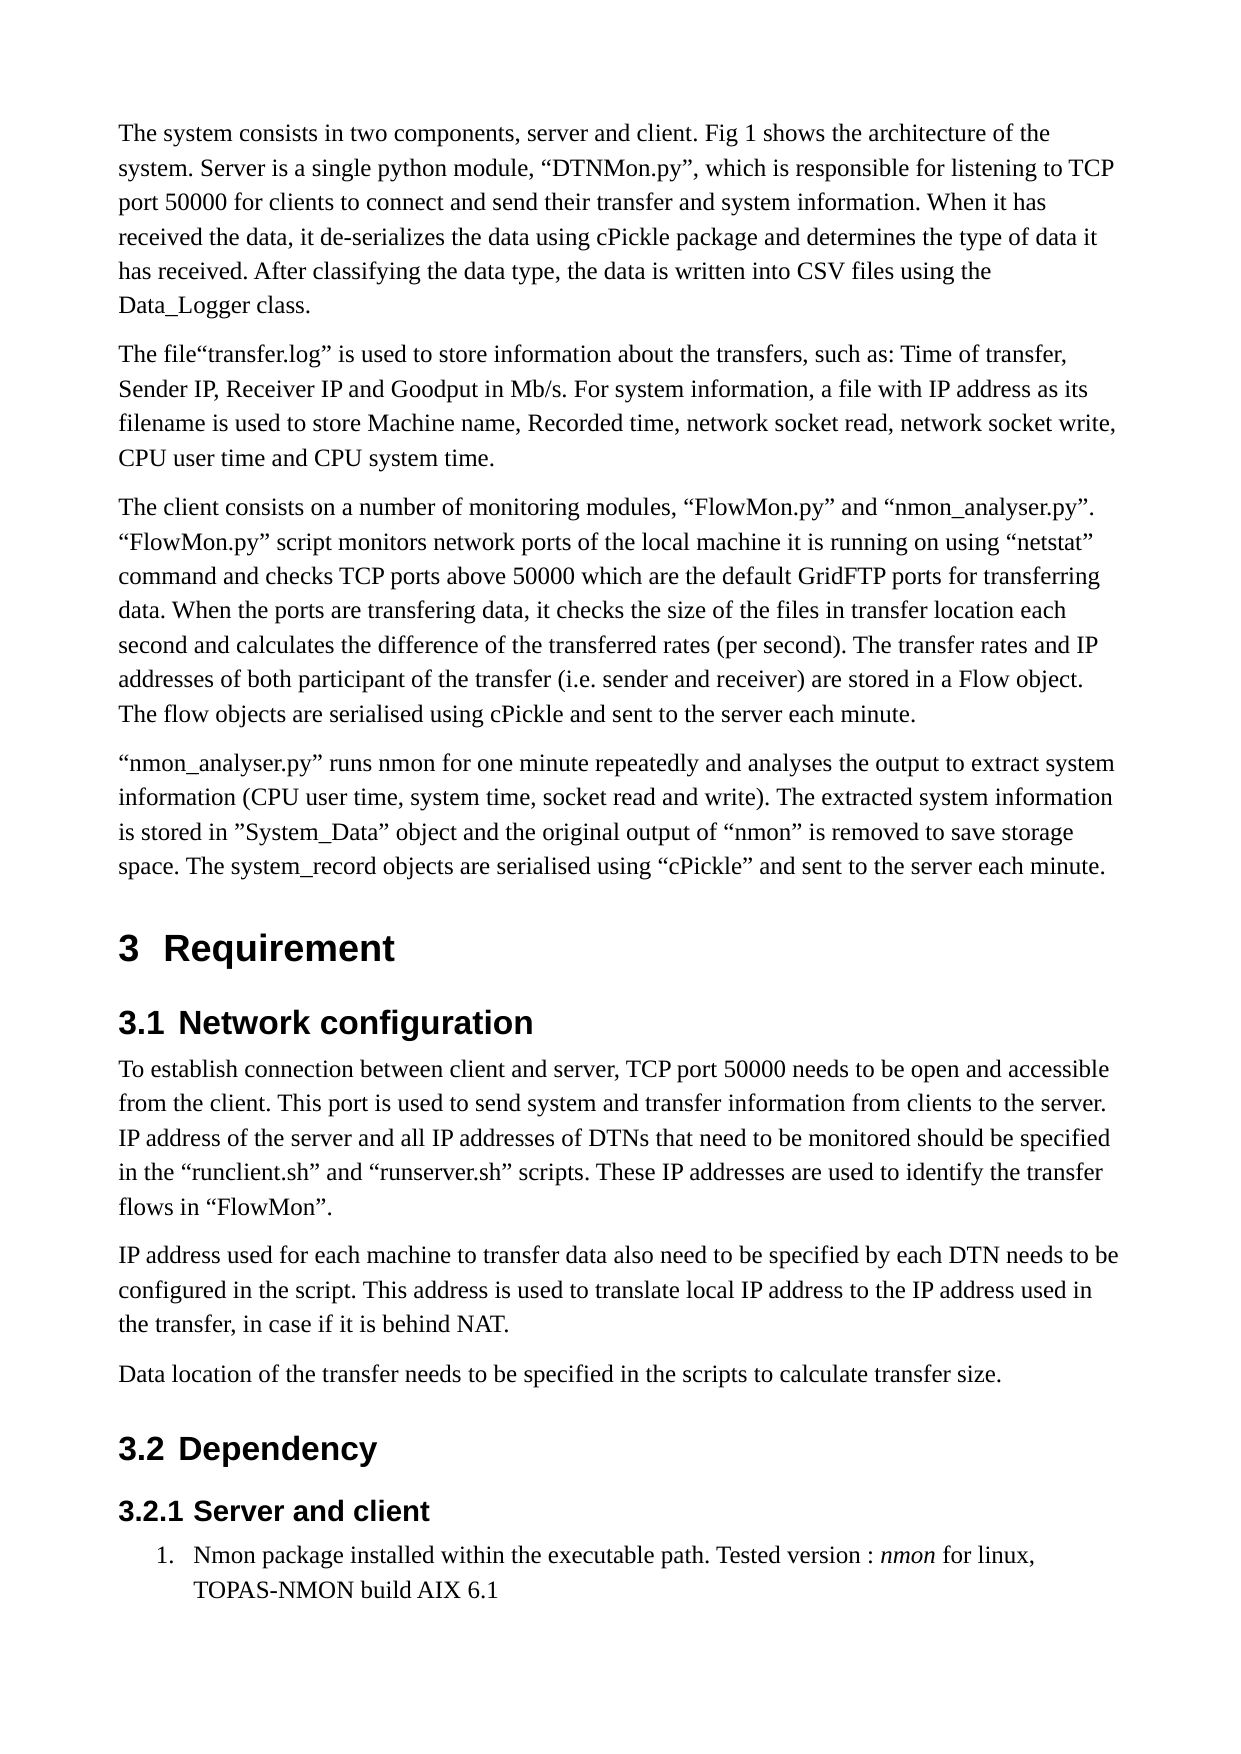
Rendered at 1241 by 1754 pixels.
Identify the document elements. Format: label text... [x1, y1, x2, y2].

list Nmon package installed within the executable path. Tested version : nmon for linux, TOPAS-NMON build AIX 6.1 [156, 1541, 1122, 1604]
text Data location of the transfer needs to be specified in the scripts to calculate transfer size. [118, 1359, 1122, 1387]
text IP address used for each machine to transfer data also need to be specified by each DTN needs to be configured in the script. This address is used to translate local IP address to the IP address used in the transfer, in case if it is behind NAT. [118, 1241, 1122, 1338]
text The file“transfer.log” is used to store information about the transfers, such as: Time of transfer, Sender IP, Receiver IP and Goodput in Mb/s. For system information, a file with IP address as its filename is used to store Machine name, Recorded time, network socket read, network socket write, CPU user time and CPU system time. [118, 339, 1122, 472]
subtitle Dependency [118, 1428, 1122, 1467]
text To establish connection between client and server, TCP port 50000 needs to be open and accessible from the client. This port is used to send system and transfer information from clients to the server. IP address of the server and all IP addresses of DTNs that need to be monitored should be specified in the “runclient.sh” and “runserver.sh” scripts. These IP addresses are used to identify the transfer flows in “FlowMon”. [118, 1054, 1122, 1220]
text “nmon_analyser.py” runs nmon for one minute repeatedly and analyses the output to extract system information (CPU user time, system time, socket read and write). The extracted system information is stored in ”System_Data” object and the original output of “nmon” is removed to save storage space. The system_record objects are serialised using “cPickle” and sent to the server each minute. [118, 748, 1122, 880]
text The system consists in two components, server and client. Fig 1 shows the architecture of the system. Server is a single python module, “DTNMon.py”, which is responsible for listening to TCP port 50000 for clients to connect and send their transfer and system information. When it has received the data, it de-serializes the data using cPickle package and determines the type of data it has received. After classifying the data type, the data is written into CSV files using the Data_Logger class. [118, 118, 1122, 319]
subtitle Network configuration [118, 1002, 1122, 1041]
subtitle Server and client [118, 1494, 1122, 1528]
subtitle Requirement [118, 926, 1122, 969]
text The client consists on a number of monitoring modules, “FlowMon.py” and “nmon_analyser.py”. “FlowMon.py” script monitors network ports of the local machine it is running on using “netstat” command and checks TCP ports above 50000 which are the default GridFTP ports for transferring data. When the ports are transfering data, it checks the size of the files in transfer location each second and calculates the difference of the transferred rates (per second). The transfer rates and IP addresses of both participant of the transfer (i.e. sender and receiver) are stored in a Flow object. The flow objects are serialised using cPickle and sent to the server each minute. [118, 492, 1122, 728]
